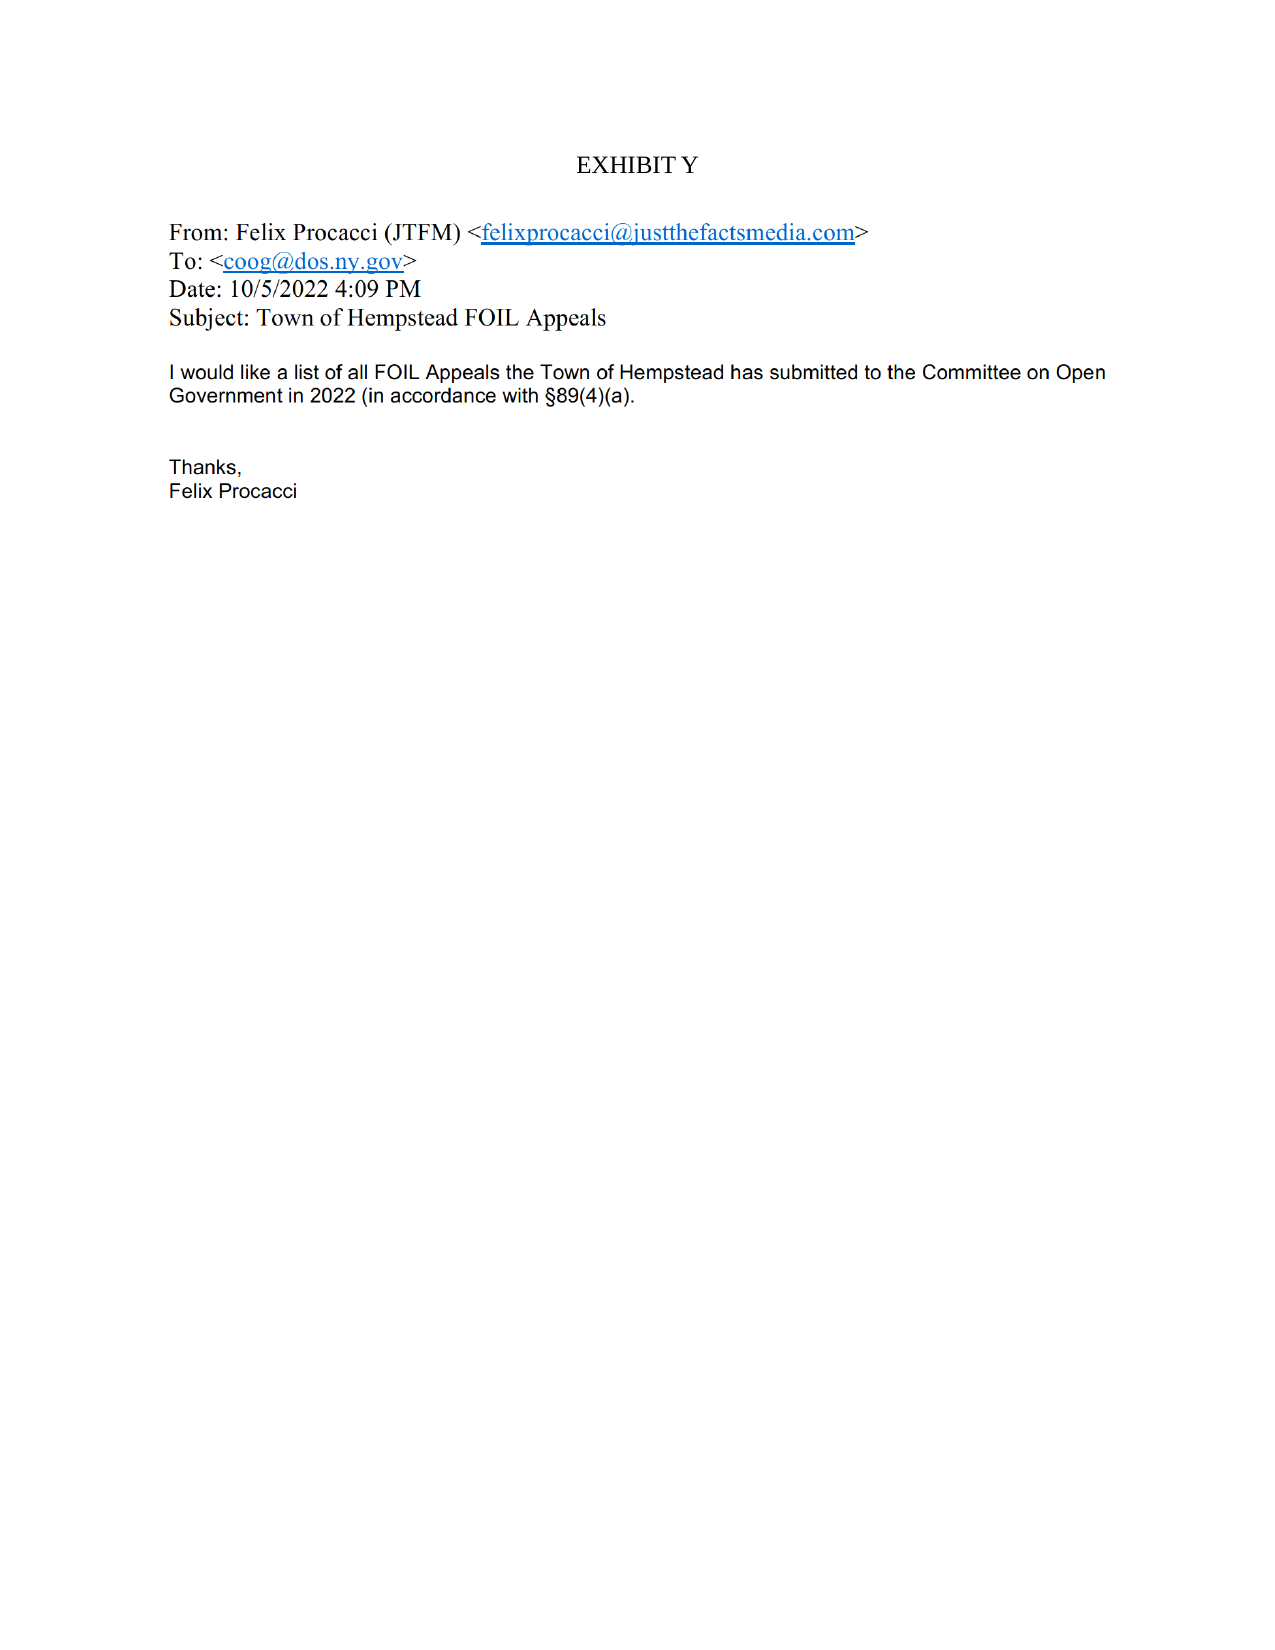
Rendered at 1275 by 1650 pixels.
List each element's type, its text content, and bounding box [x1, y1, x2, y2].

picture [150, 207, 1125, 516]
text EXHIBIT Y [150, 150, 1125, 179]
